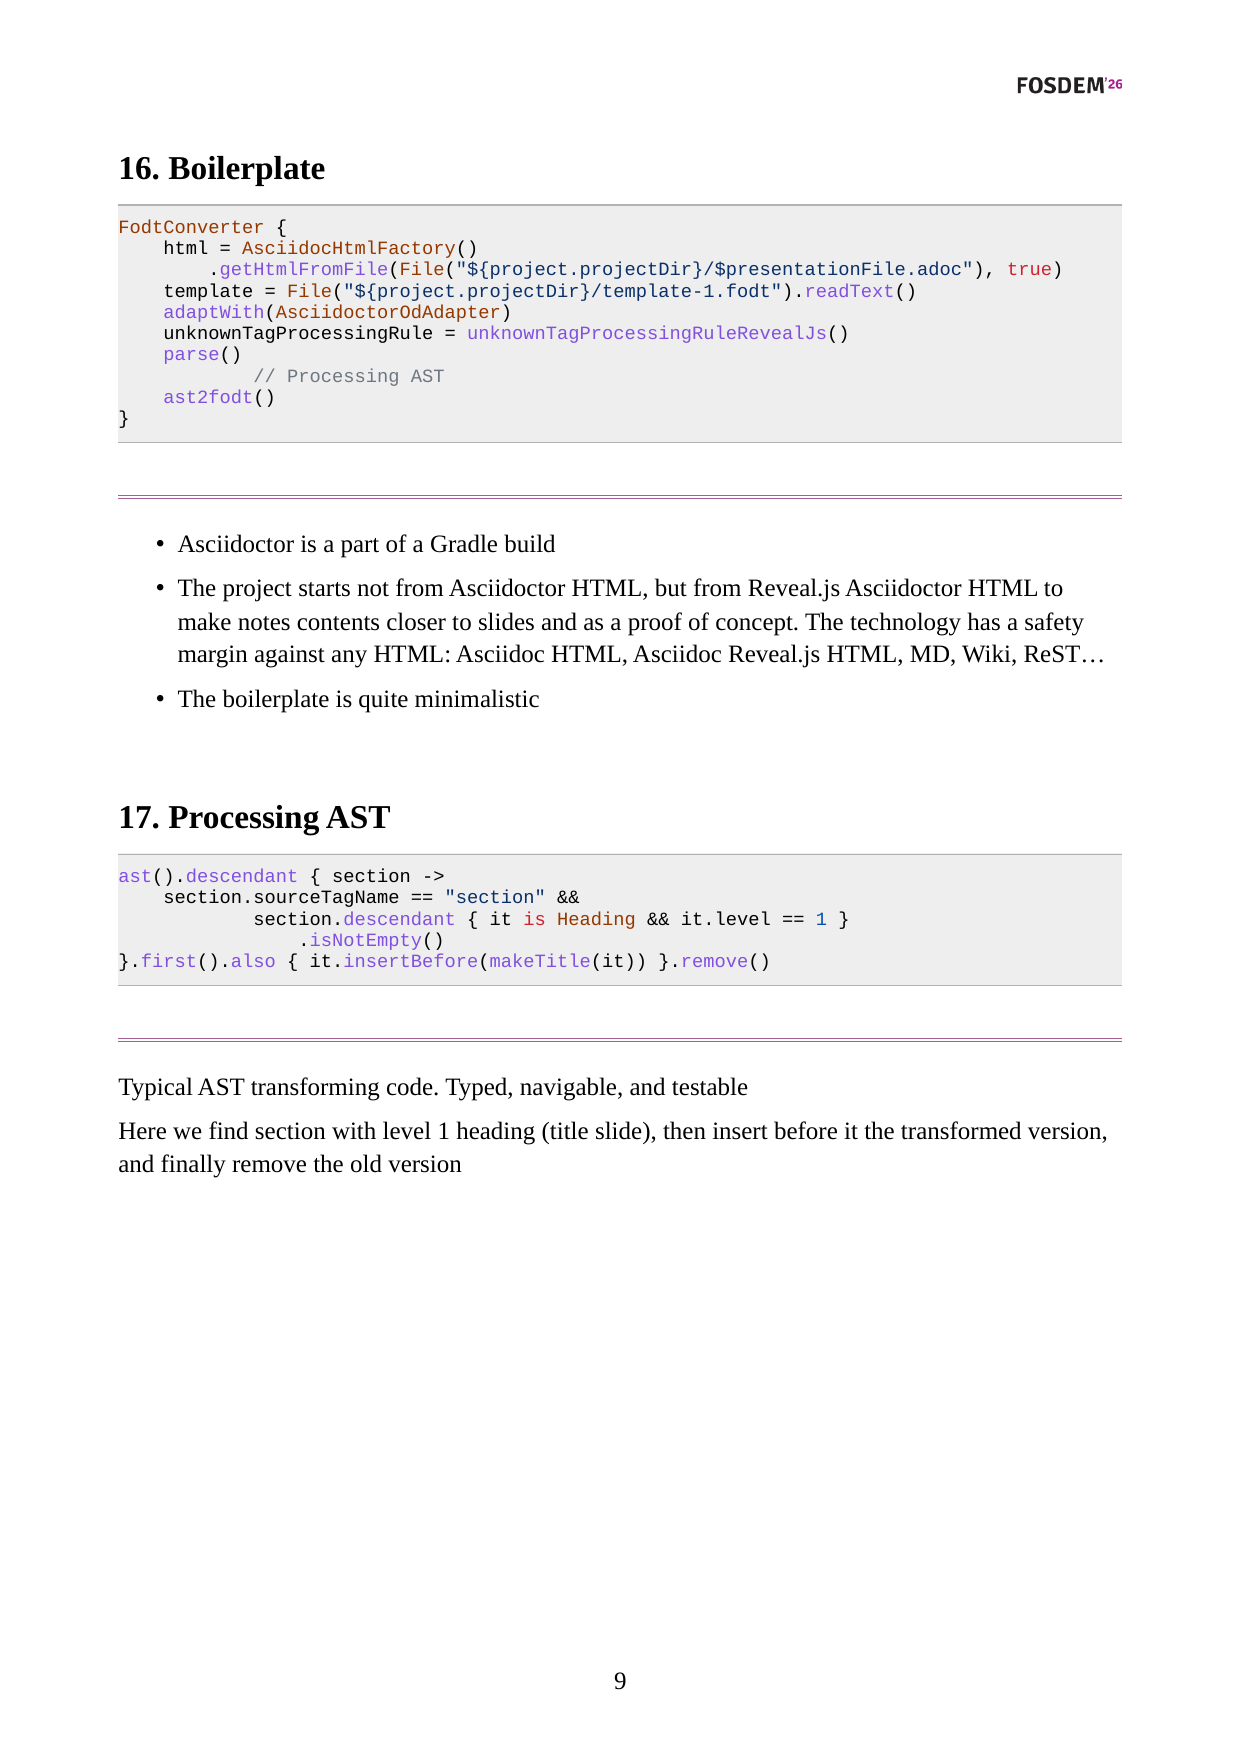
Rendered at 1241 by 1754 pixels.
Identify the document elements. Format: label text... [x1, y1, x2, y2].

subtitle 16. Boilerplate [118, 148, 1122, 187]
text Here we find section with level 1 heading (title slide), then insert before it the transformed version, and finally remove the old version [118, 1116, 1122, 1178]
list Asciidoctor is a part of a Gradle build [177, 529, 1122, 557]
text Typical AST transforming code. Typed, navigable, and testable [118, 1072, 1122, 1100]
text FodtConverter { html = AsciidocHtmlFactory() .getHtmlFromFile(File("${project.projectDir}/$presentationFile.adoc"), true) template = File("${project.projectDir}/template-1.fodt").readText() adaptWith(AsciidoctorOdAdapter) unknownTagProcessingRule = unknownTagProcessingRuleRevealJs() parse() // Processing AST ast2fodt() } [118, 206, 1122, 442]
picture [1017, 76, 1123, 94]
list The project starts not from Asciidoctor HTML, but from Reveal.js Asciidoctor HTML to make notes contents closer to slides and as a proof of concept. The technology has a safety margin against any HTML: Asciidoc HTML, Asciidoc Reveal.js HTML, MD, Wiki, ReST…​ [177, 573, 1122, 668]
text ast().descendant { section -> section.sourceTagName == "section" && section.descendant { it is Heading && it.level == 1 } .isNotEmpty() }.first().also { it.insertBefore(makeTitle(it)) }.remove() [118, 855, 1122, 985]
subtitle 17. Processing AST [118, 798, 1122, 836]
list The boilerplate is quite minimalistic [177, 684, 1122, 713]
